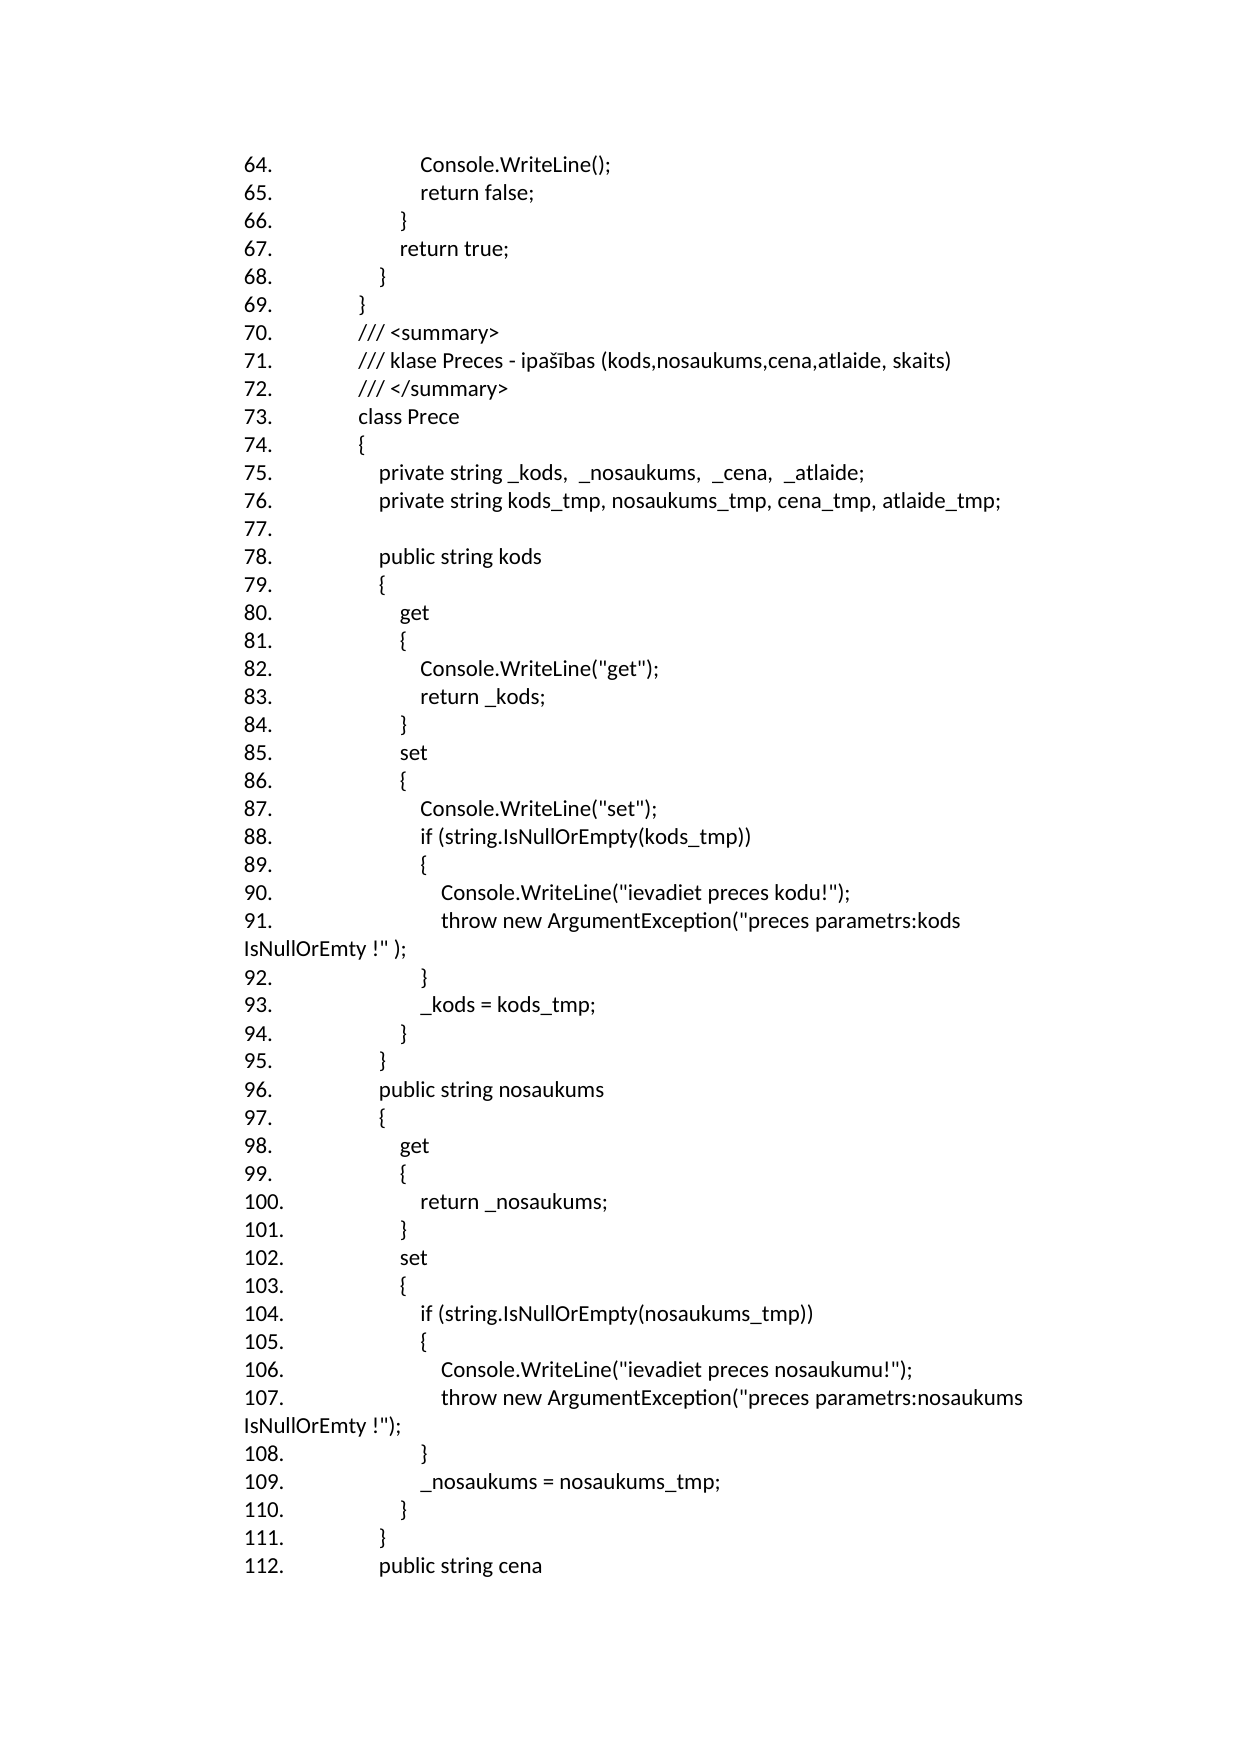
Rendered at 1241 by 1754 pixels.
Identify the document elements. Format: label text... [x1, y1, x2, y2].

list { [244, 1159, 1053, 1187]
list throw new ArgumentException("preces parametrs:nosaukums IsNullOrEmty !"); [244, 1383, 1053, 1439]
list } [244, 1047, 1053, 1075]
list public string kods [244, 542, 1053, 570]
list return true; [244, 234, 1053, 262]
list } [244, 290, 1053, 318]
list Console.WriteLine("ievadiet preces nosaukumu!"); [244, 1355, 1053, 1383]
list Console.WriteLine("get"); [244, 654, 1053, 682]
list class Prece [244, 402, 1053, 430]
list } [244, 1019, 1053, 1047]
list } [244, 710, 1053, 738]
list if (string.IsNullOrEmpty(nosaukums_tmp)) [244, 1299, 1053, 1327]
list { [244, 570, 1053, 598]
list public string nosaukums [244, 1075, 1053, 1103]
list { [244, 1271, 1053, 1299]
list get [244, 1131, 1053, 1159]
list { [244, 1103, 1053, 1131]
list } [244, 1215, 1053, 1243]
list } [244, 1439, 1053, 1467]
list throw new ArgumentException("preces parametrs:kods IsNullOrEmty !" ); [244, 907, 1053, 963]
list { [244, 851, 1053, 878]
list { [244, 1327, 1053, 1355]
list public string cena [244, 1551, 1053, 1579]
list { [244, 430, 1053, 458]
list { [244, 766, 1053, 794]
list } [244, 963, 1053, 991]
list { [244, 626, 1053, 654]
list Console.WriteLine("ievadiet preces kodu!"); [244, 878, 1053, 907]
list /// klase Preces - ipašības (kods,nosaukums,cena,atlaide, skaits) [244, 346, 1053, 374]
list set [244, 1243, 1053, 1271]
list private string kods_tmp, nosaukums_tmp, cena_tmp, atlaide_tmp; [244, 486, 1053, 514]
list Console.WriteLine(); [244, 150, 1053, 178]
list } [244, 1495, 1053, 1523]
list get [244, 598, 1053, 626]
list } [244, 1523, 1053, 1551]
list _nosaukums = nosaukums_tmp; [244, 1467, 1053, 1495]
list } [244, 262, 1053, 290]
list Console.WriteLine("set"); [244, 794, 1053, 822]
list return false; [244, 178, 1053, 206]
list /// </summary> [244, 374, 1053, 402]
list set [244, 738, 1053, 766]
list } [244, 206, 1053, 234]
list private string _kods, _nosaukums, _cena, _atlaide; [244, 458, 1053, 486]
list return _nosaukums; [244, 1187, 1053, 1215]
list /// <summary> [244, 318, 1053, 346]
list return _kods; [244, 682, 1053, 710]
list if (string.IsNullOrEmpty(kods_tmp)) [244, 822, 1053, 851]
list _kods = kods_tmp; [244, 991, 1053, 1019]
